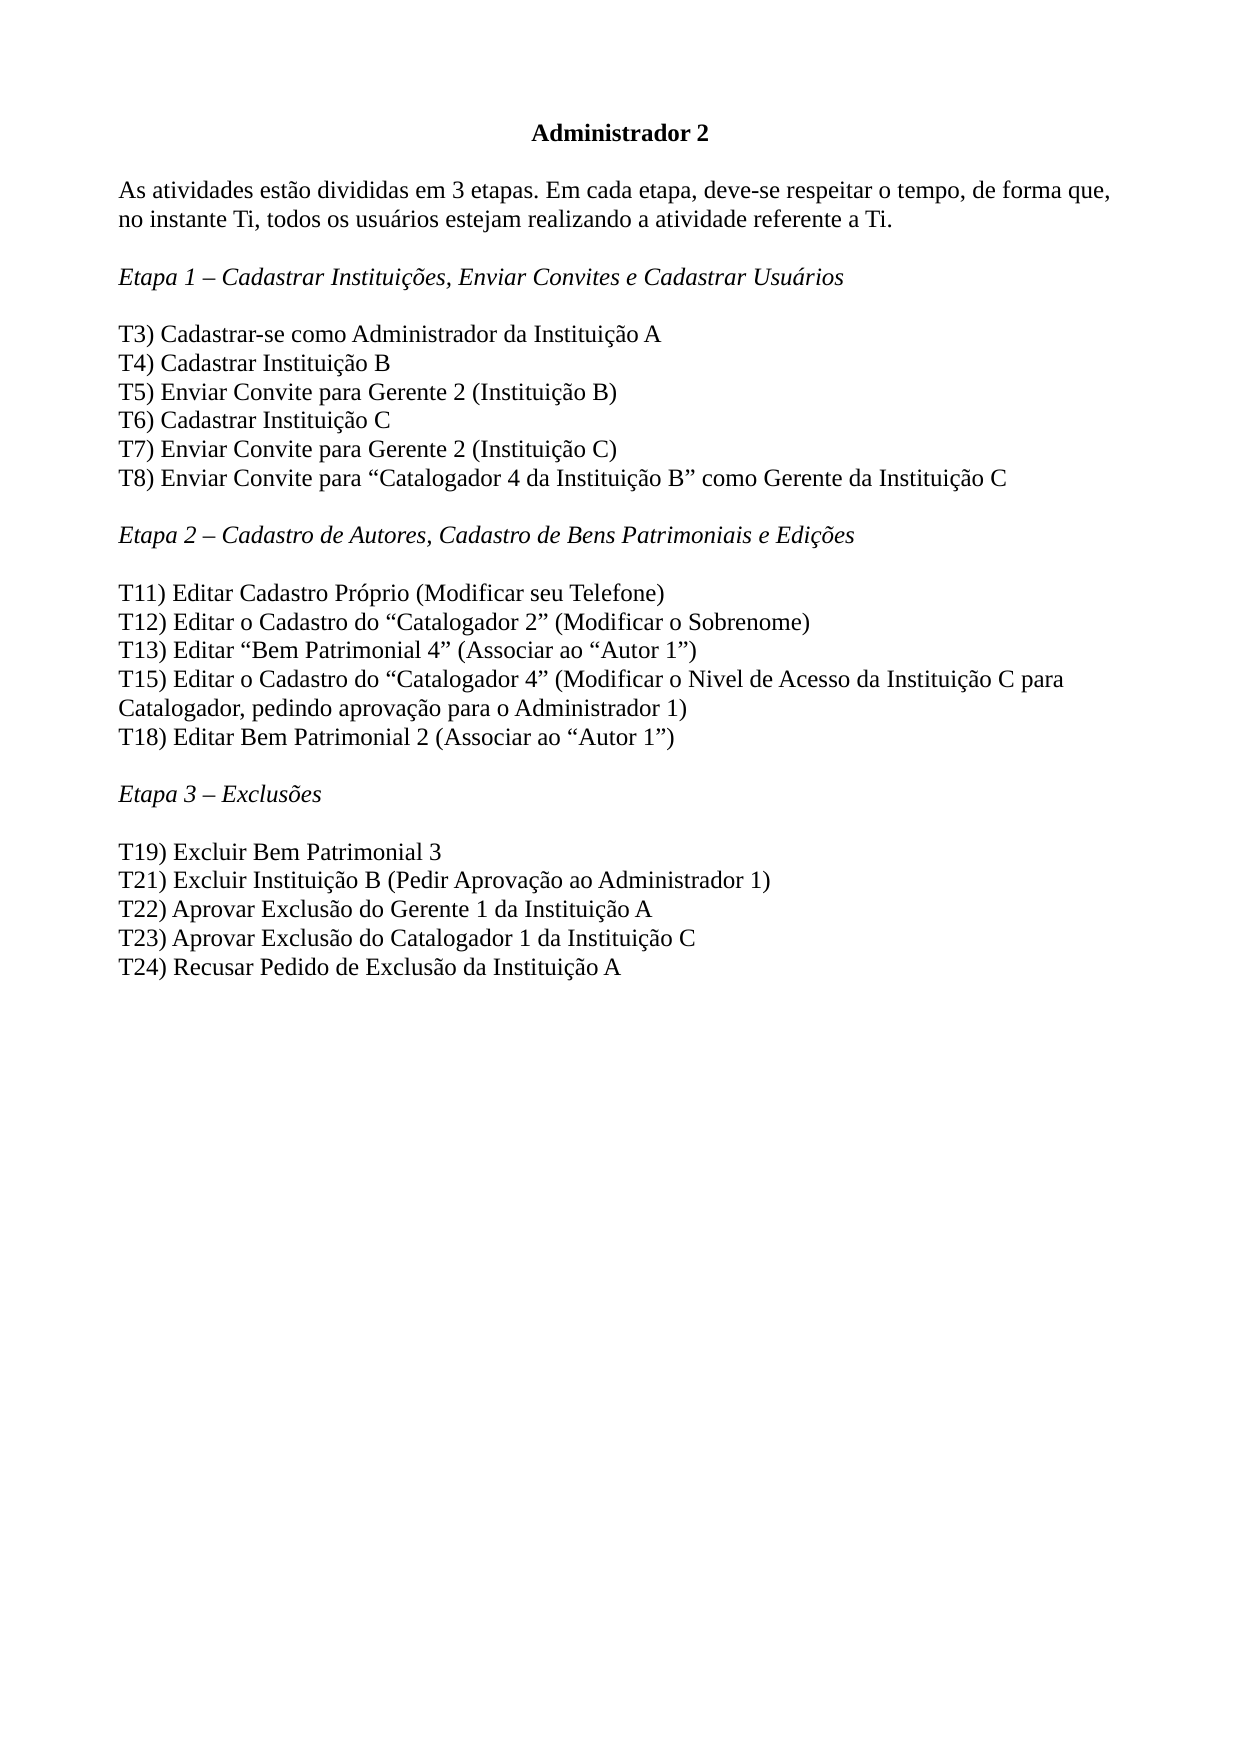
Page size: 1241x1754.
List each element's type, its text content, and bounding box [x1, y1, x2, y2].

text T4) Cadastrar Instituição B [118, 348, 1122, 377]
text T18) Editar Bem Patrimonial 2 (Associar ao “Autor 1”) [118, 722, 1122, 751]
text T7) Enviar Convite para Gerente 2 (Instituição C) [118, 434, 1122, 463]
text Etapa 1 – Cadastrar Instituições, Enviar Convites e Cadastrar Usuários [118, 262, 1122, 291]
text T24) Recusar Pedido de Exclusão da Instituição A [118, 952, 1122, 981]
text T6) Cadastrar Instituição C [118, 406, 1122, 434]
text T5) Enviar Convite para Gerente 2 (Instituição B) [118, 377, 1122, 406]
text T15) Editar o Cadastro do “Catalogador 4” (Modificar o Nivel de Acesso da Instituição C para Catalogador, pedindo aprovação para o Administrador 1) [118, 664, 1122, 722]
text Etapa 2 – Cadastro de Autores, Cadastro de Bens Patrimoniais e Edições [118, 521, 1122, 549]
text As atividades estão divididas em 3 etapas. Em cada etapa, deve-se respeitar o tempo, de forma que, no instante Ti, todos os usuários estejam realizando a atividade referente a Ti. [118, 176, 1122, 233]
text T3) Cadastrar-se como Administrador da Instituição A [118, 319, 1122, 348]
text T21) Excluir Instituição B (Pedir Aprovação ao Administrador 1) [118, 866, 1122, 894]
text Etapa 3 – Exclusões [118, 779, 1122, 808]
text T8) Enviar Convite para “Catalogador 4 da Instituição B” como Gerente da Instituição C [118, 463, 1122, 492]
text T22) Aprovar Exclusão do Gerente 1 da Instituição A [118, 894, 1122, 923]
text Administrador 2 [118, 118, 1122, 147]
text T13) Editar “Bem Patrimonial 4” (Associar ao “Autor 1”) [118, 636, 1122, 664]
text T12) Editar o Cadastro do “Catalogador 2” (Modificar o Sobrenome) [118, 607, 1122, 636]
text T19) Excluir Bem Patrimonial 3 [118, 837, 1122, 866]
text T11) Editar Cadastro Próprio (Modificar seu Telefone) [118, 578, 1122, 607]
text T23) Aprovar Exclusão do Catalogador 1 da Instituição C [118, 923, 1122, 952]
